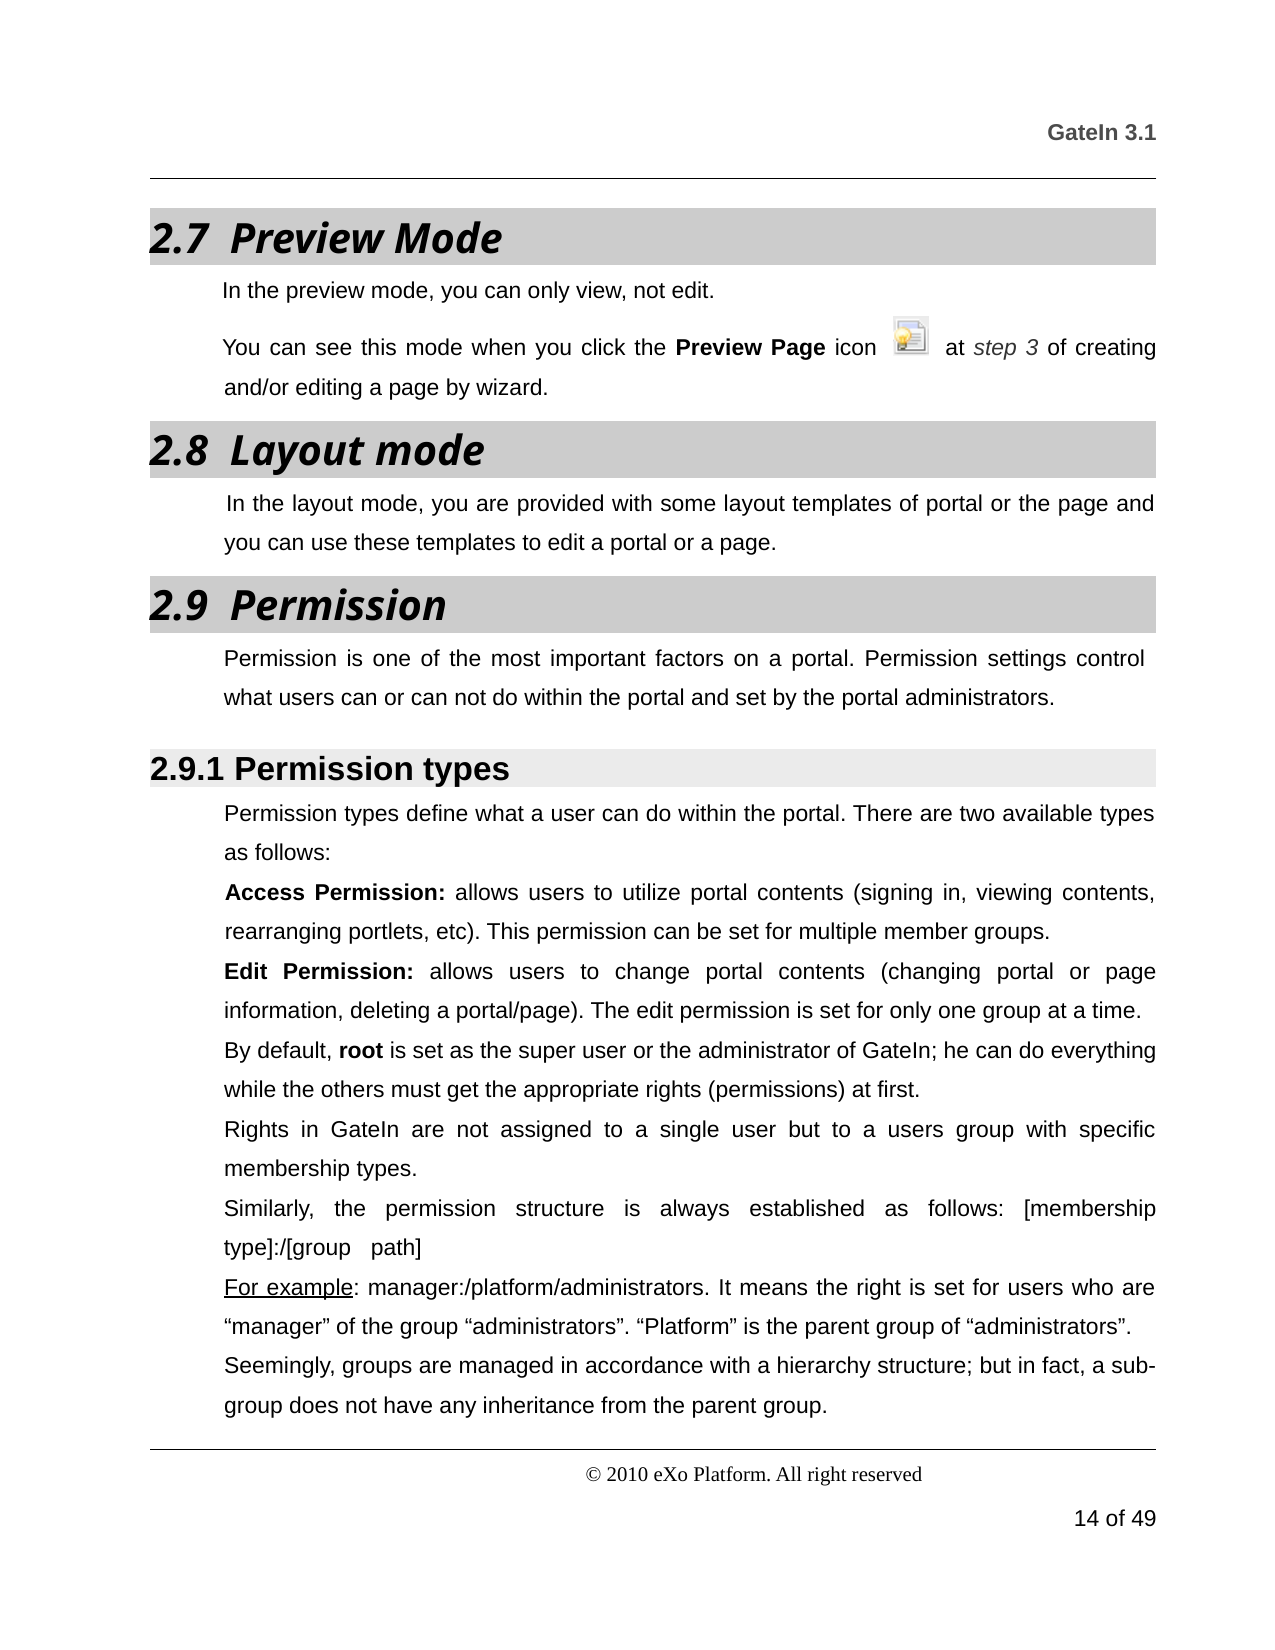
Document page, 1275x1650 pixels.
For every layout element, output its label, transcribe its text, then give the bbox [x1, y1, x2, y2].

text Rights in GateIn are not assigned to a single user but to a users group with specific membership types. [224, 1116, 1156, 1181]
text Seemingly, groups are managed in accordance with a hierarchy structure; but in fact, a sub-group does not have any inheritance from the parent group. [224, 1352, 1156, 1418]
text Similarly, the permission structure is always established as follows: [membership type]:/[group path] [223, 1194, 1156, 1260]
subtitle Permission types [150, 749, 1156, 787]
text For example: manager:/platform/administrators. It means the right is set for users who are “manager” of the group “administrators”. “Platform” is the parent group of “administrators”. [224, 1273, 1156, 1339]
subtitle Permission [150, 576, 1156, 633]
text Edit Permission: allows users to change portal contents (changing portal or page information, deleting a portal/page). The edit permission is set for only one group at a time. [224, 958, 1156, 1023]
subtitle Layout mode [150, 421, 1156, 478]
text In the layout mode, you are provided with some layout templates of portal or the page and you can use these templates to edit a portal or a page. [224, 489, 1156, 555]
text You can see this mode when you click the Preview Page icon at step 3 of creating and/or editing a page by wizard. [222, 317, 1156, 400]
text Access Permission: allows users to utilize portal contents (signing in, viewing contents, rearranging portlets, etc). This permission can be set for multiple member groups. [224, 879, 1156, 944]
subtitle Preview Mode [150, 208, 1156, 265]
text Permission types define what a user can do within the portal. There are two available types as follows: [224, 800, 1156, 866]
text In the preview mode, you can only view, not edit. [222, 277, 1156, 304]
picture [893, 316, 929, 356]
text By default, root is set as the super user or the administrator of GateIn; he can do everything while the others must get the appropriate rights (permissions) at first. [224, 1037, 1156, 1102]
text Permission is one of the most important factors on a portal. Permission settings control what users can or can not do within the portal and set by the portal administrators. [150, 645, 1156, 711]
